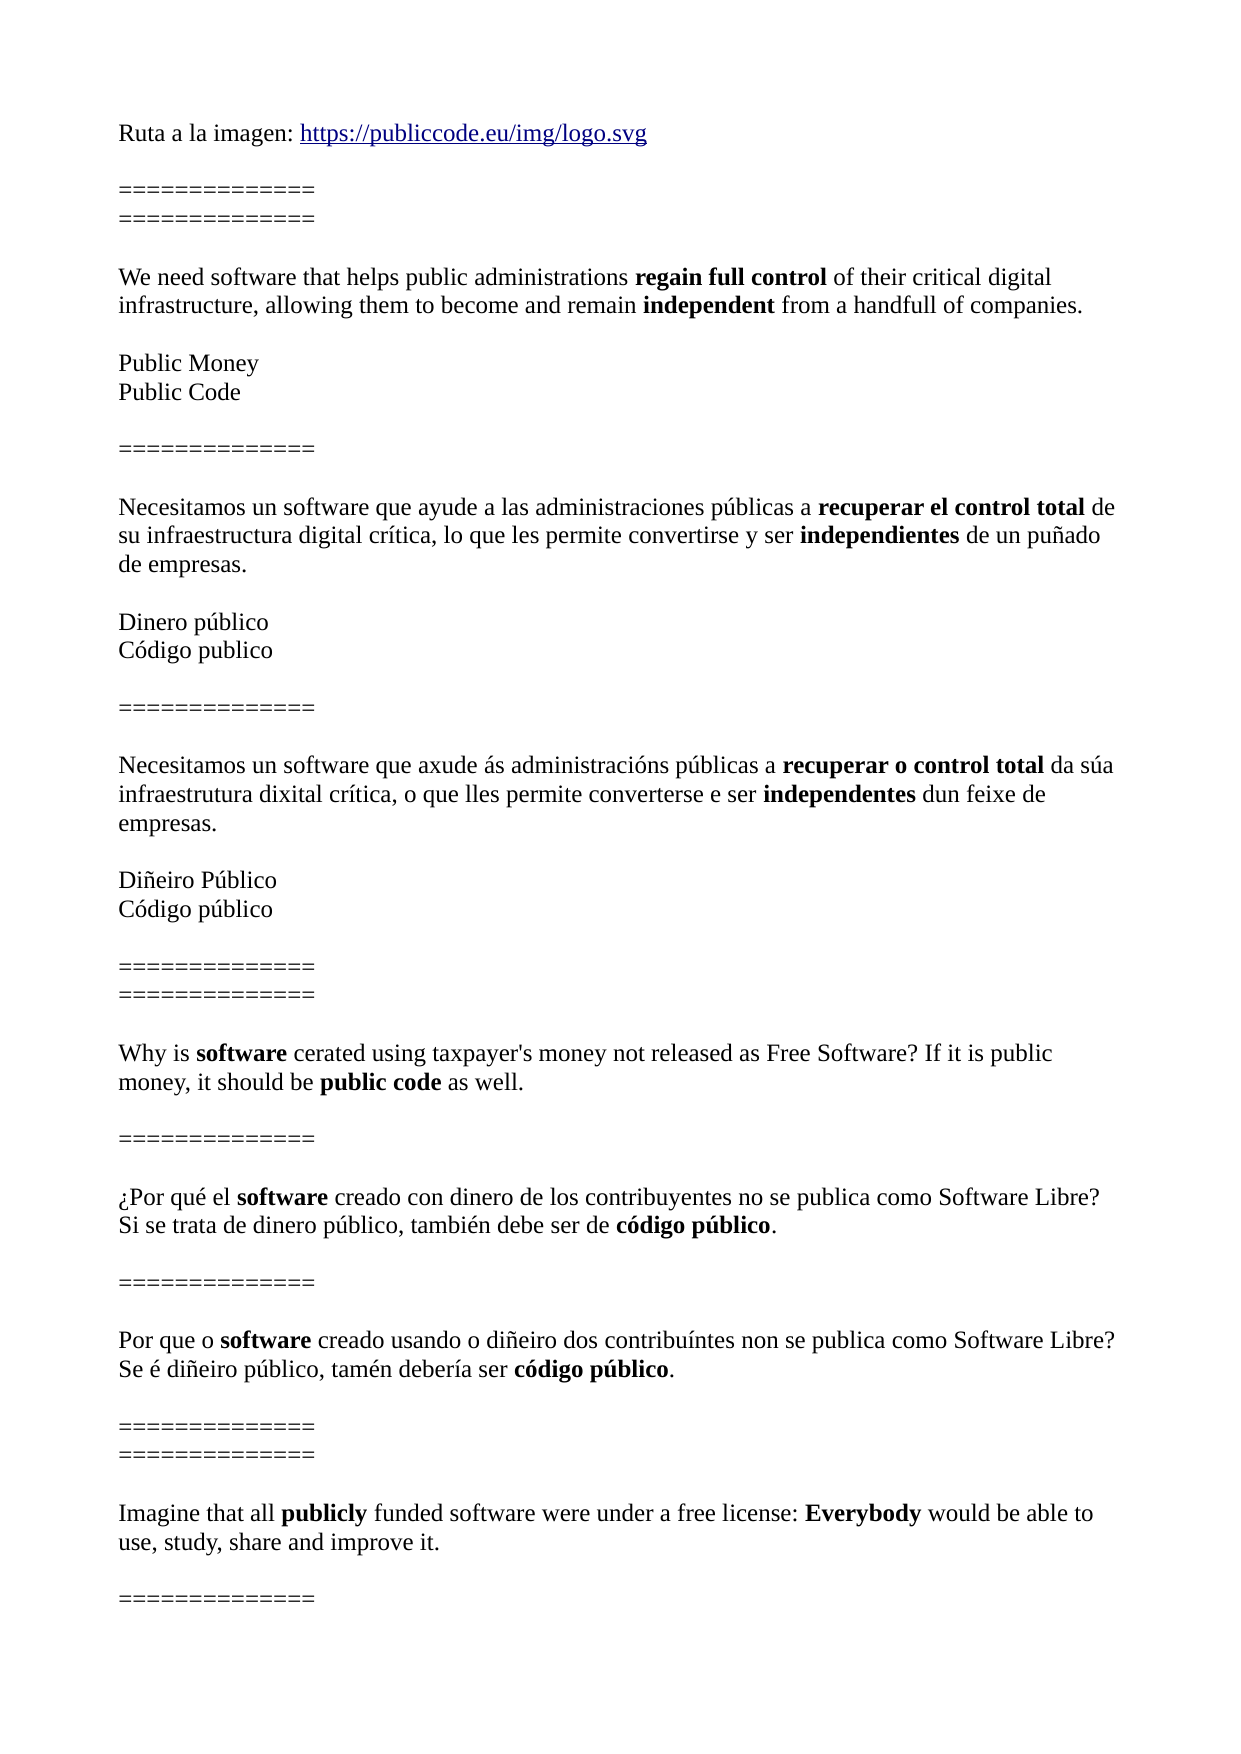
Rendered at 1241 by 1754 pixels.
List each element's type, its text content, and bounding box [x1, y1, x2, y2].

text Diñeiro Público [118, 866, 1122, 894]
text Public Code [118, 377, 1122, 406]
text ============== [118, 434, 1122, 463]
text Código publico [118, 636, 1122, 664]
text ============== [118, 693, 1122, 722]
text We need software that helps public administrations regain full control of their critical digital infrastructure, allowing them to become and remain independent from a handfull of companies. [118, 262, 1122, 319]
text Necesitamos un software que ayude a las administraciones públicas a recuperar el control total de su infraestructura digital crítica, lo que les permite convertirse y ser independientes de un puñado de empresas. [118, 492, 1122, 578]
text ============== [118, 1441, 1122, 1469]
text ============== [118, 1584, 1122, 1613]
text Necesitamos un software que axude ás administracións públicas a recuperar o control total da súa infraestrutura dixital crítica, o que lles permite converterse e ser independentes dun feixe de empresas. [118, 751, 1122, 837]
text ============== [118, 981, 1122, 1009]
text Ruta a la imagen: https://publiccode.eu/img/logo.svg [118, 118, 1122, 147]
text Public Money [118, 348, 1122, 377]
text ¿Por qué el software creado con dinero de los contribuyentes no se publica como Software Libre? Si se trata de dinero público, también debe ser de código público. [118, 1182, 1122, 1239]
text ============== [118, 204, 1122, 233]
text ============== [118, 952, 1122, 981]
text Why is software cerated using taxpayer's money not released as Free Software? If it is public money, it should be public code as well. [118, 1038, 1122, 1096]
text Imagine that all publicly funded software were under a free license: Everybody would be able to use, study, share and improve it. [118, 1498, 1122, 1556]
text Código público [118, 894, 1122, 923]
text ============== [118, 1124, 1122, 1153]
text ============== [118, 176, 1122, 204]
text Por que o software creado usando o diñeiro dos contribuíntes non se publica como Software Libre? Se é diñeiro público, tamén debería ser código público. [118, 1326, 1122, 1383]
text Dinero público [118, 607, 1122, 636]
text ============== [118, 1268, 1122, 1297]
text ============== [118, 1412, 1122, 1441]
